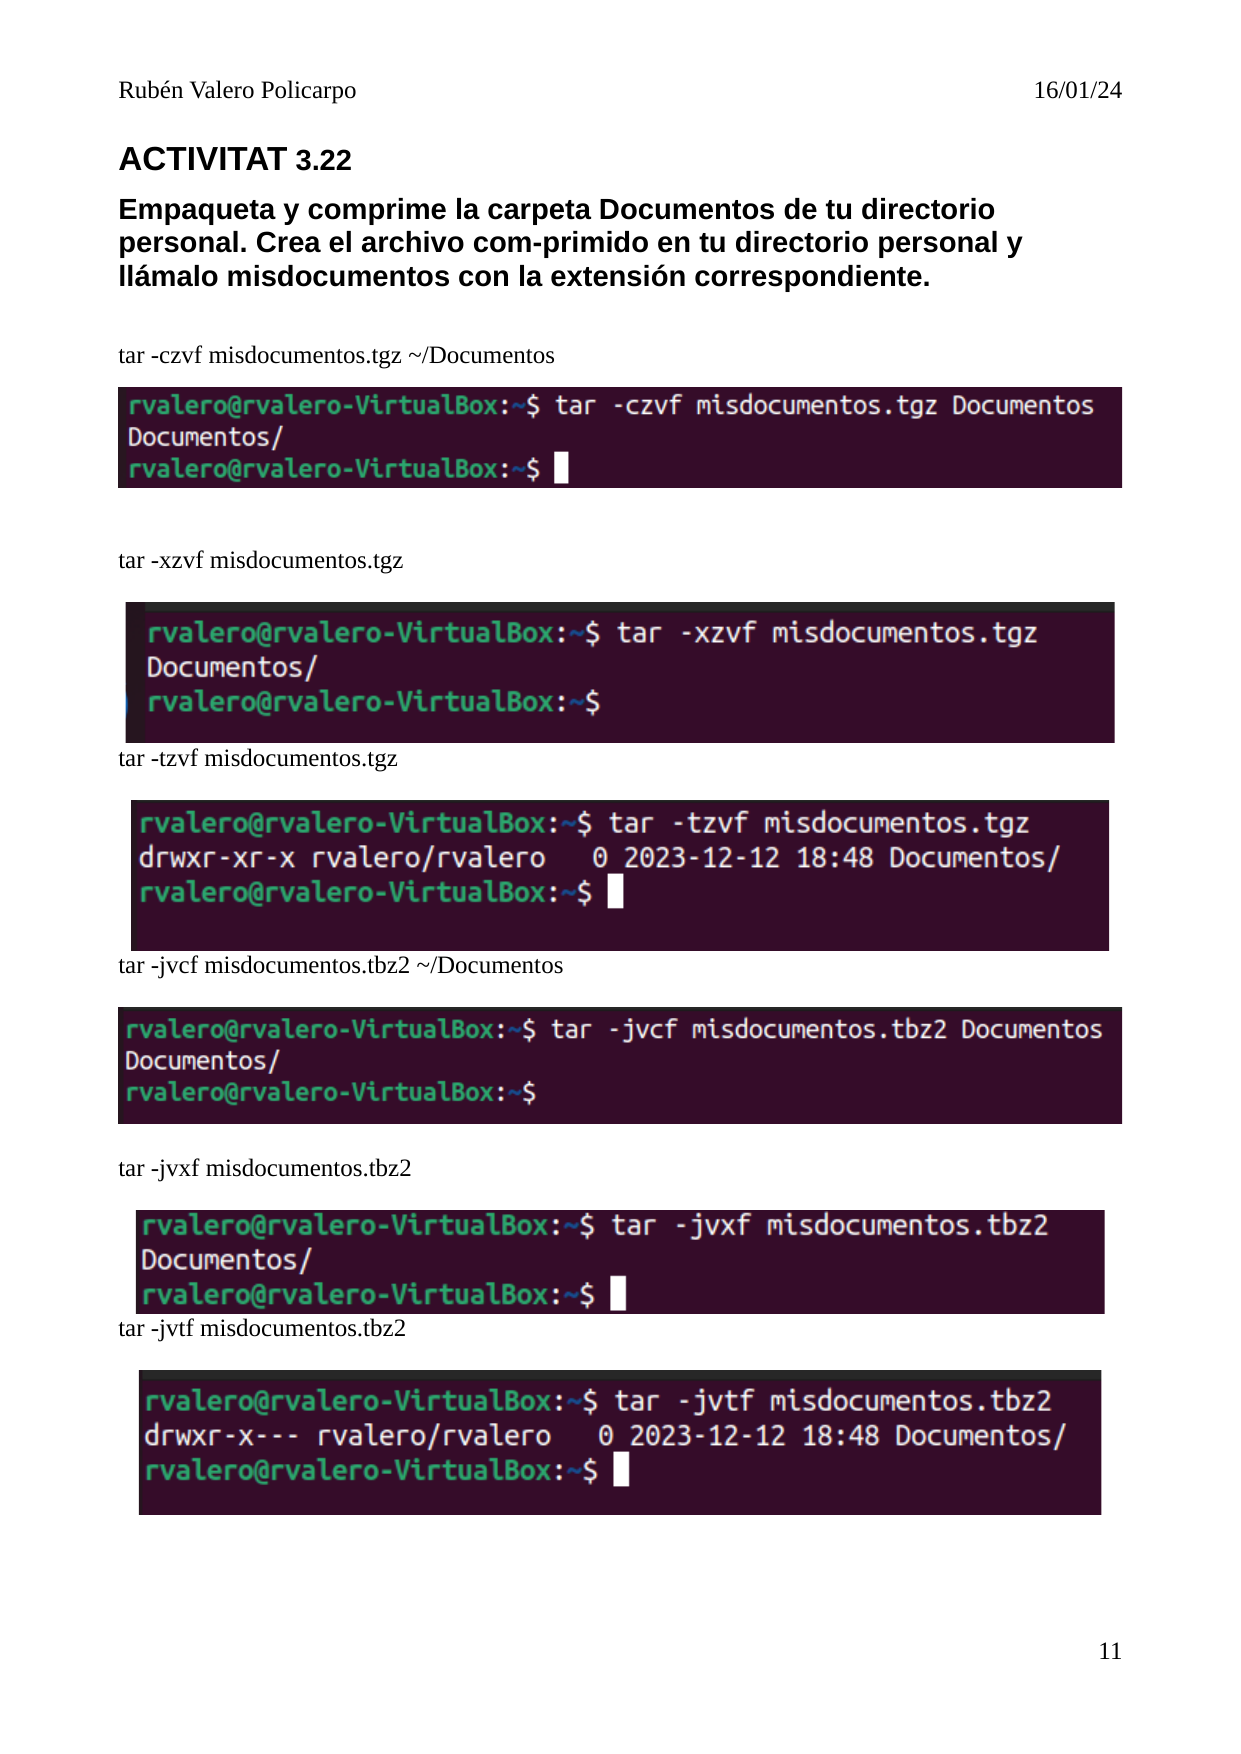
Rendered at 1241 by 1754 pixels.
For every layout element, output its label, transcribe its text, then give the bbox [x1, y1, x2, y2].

subtitle ACTIVITAT 3.22 [118, 139, 1122, 177]
text tar -xzvf misdocumentos.tgz [118, 545, 1122, 573]
text tar -tzvf misdocumentos.tgz [118, 660, 1122, 772]
text tar -jvxf misdocumentos.tbz2 [118, 1153, 1122, 1181]
text tar -jvtf misdocumentos.tbz2 [118, 1268, 1122, 1342]
text tar -jvcf misdocumentos.tbz2 ~/Documentos [118, 858, 1122, 979]
text tar -czvf misdocumentos.tgz ~/Documentos [118, 340, 1122, 369]
subtitle Empaqueta y comprime la carpeta Documentos de tu directorio personal. Crea el archivo com-primido en tu directorio personal y llámalo misdocumentos con la extensión correspondiente. [118, 192, 1122, 293]
